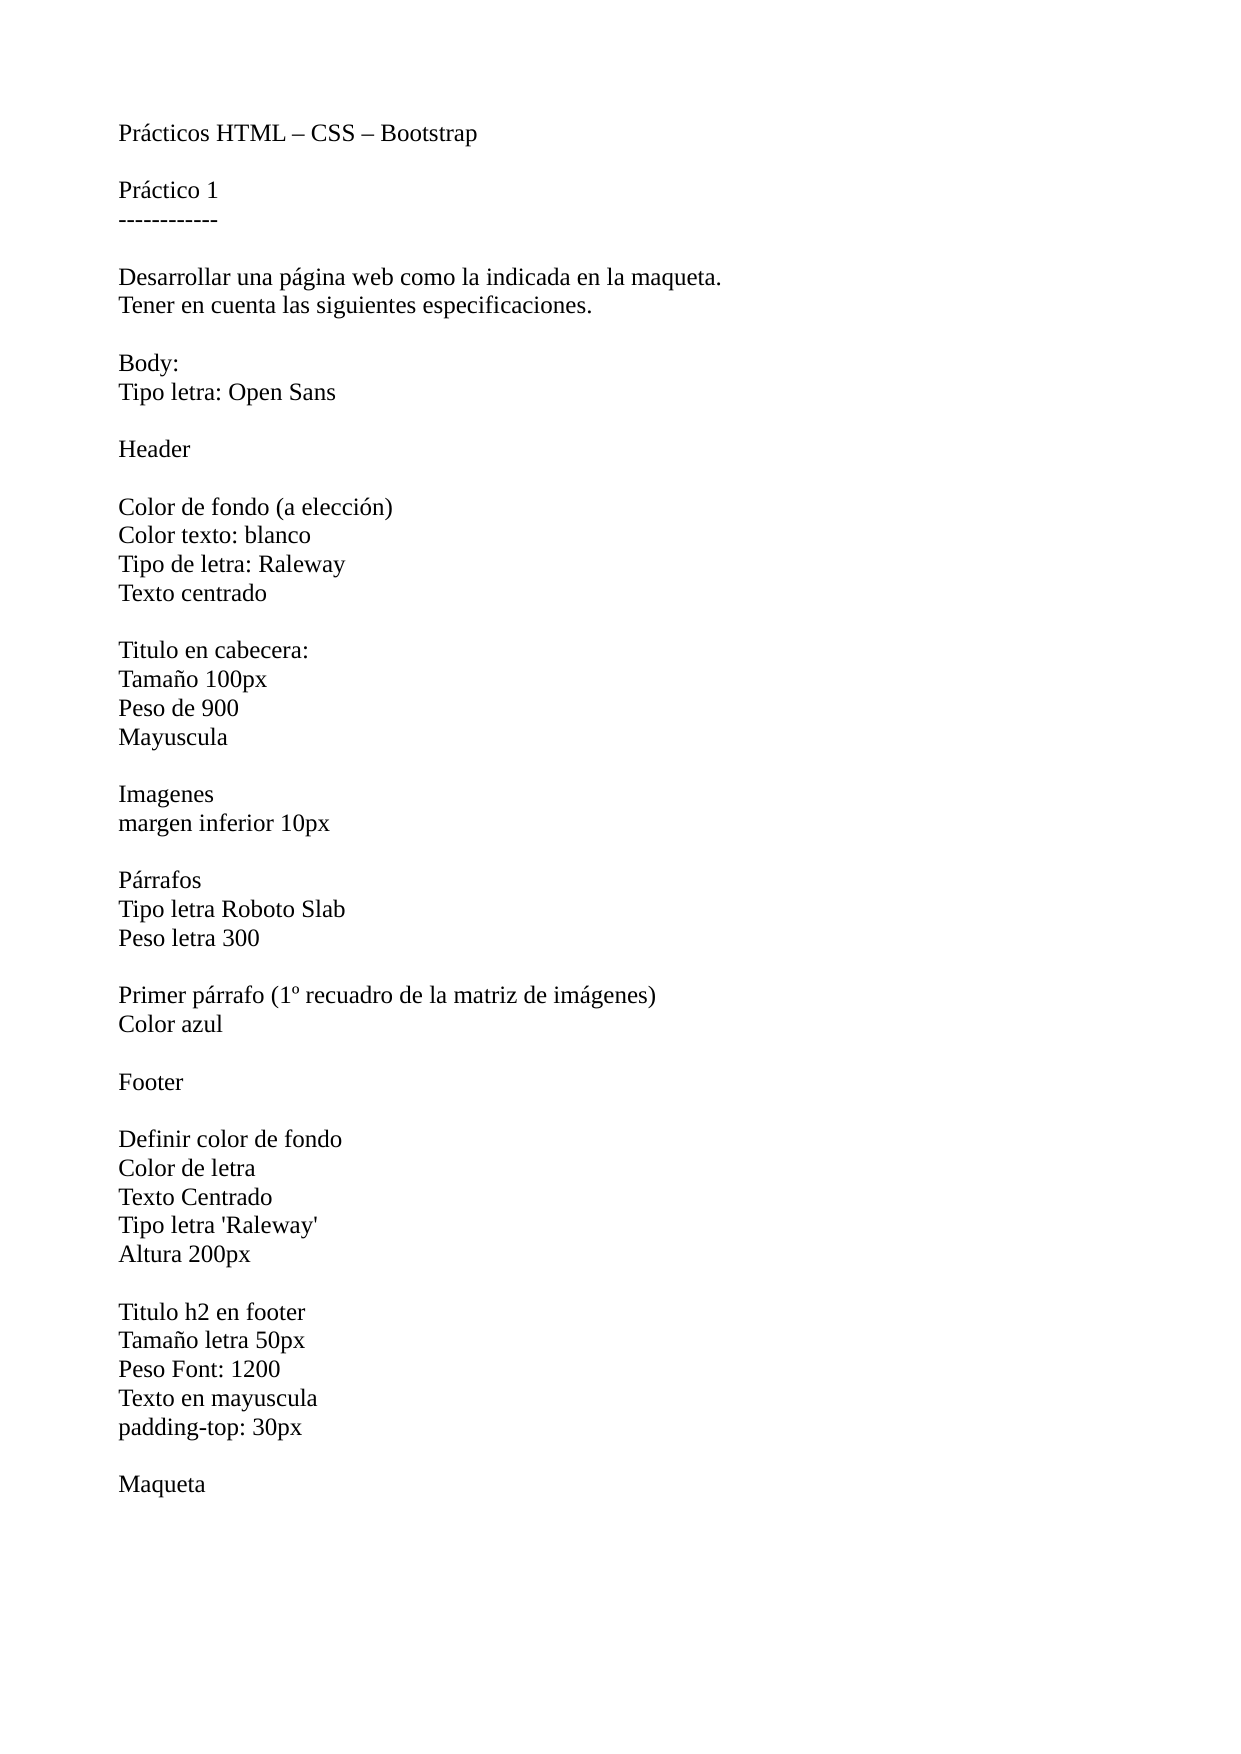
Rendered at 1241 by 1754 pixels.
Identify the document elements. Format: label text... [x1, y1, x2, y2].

text Párrafos [118, 866, 1122, 894]
text Mayuscula [118, 722, 1122, 751]
text Imagenes [118, 779, 1122, 808]
text Definir color de fondo [118, 1124, 1122, 1153]
text Práctico 1 [118, 176, 1122, 204]
text Tamaño 100px [118, 664, 1122, 693]
text Prácticos HTML – CSS – Bootstrap [118, 118, 1122, 147]
text Footer [118, 1067, 1122, 1096]
text margen inferior 10px [118, 808, 1122, 837]
text Header [118, 434, 1122, 463]
text Peso Font: 1200 [118, 1354, 1122, 1383]
text Color texto: blanco [118, 521, 1122, 549]
text ------------ [118, 204, 1122, 233]
text Texto Centrado [118, 1182, 1122, 1211]
text Body: [118, 348, 1122, 377]
text Tipo letra 'Raleway' [118, 1211, 1122, 1239]
text Color de fondo (a elección) [118, 492, 1122, 521]
text Peso letra 300 [118, 923, 1122, 952]
text Texto centrado [118, 578, 1122, 607]
text Tamaño letra 50px [118, 1326, 1122, 1354]
text Titulo en cabecera: [118, 636, 1122, 664]
text Primer párrafo (1º recuadro de la matriz de imágenes) [118, 981, 1122, 1009]
text Tener en cuenta las siguientes especificaciones. [118, 291, 1122, 319]
text padding-top: 30px [118, 1412, 1122, 1441]
text Altura 200px [118, 1239, 1122, 1268]
text Desarrollar una página web como la indicada en la maqueta. [118, 262, 1122, 291]
text Texto en mayuscula [118, 1383, 1122, 1412]
text Color de letra [118, 1153, 1122, 1182]
text Maqueta [118, 1469, 1122, 1498]
text Tipo letra: Open Sans [118, 377, 1122, 406]
text Titulo h2 en footer [118, 1297, 1122, 1326]
text Tipo de letra: Raleway [118, 549, 1122, 578]
text Peso de 900 [118, 693, 1122, 722]
text Tipo letra Roboto Slab [118, 894, 1122, 923]
text Color azul [118, 1009, 1122, 1038]
